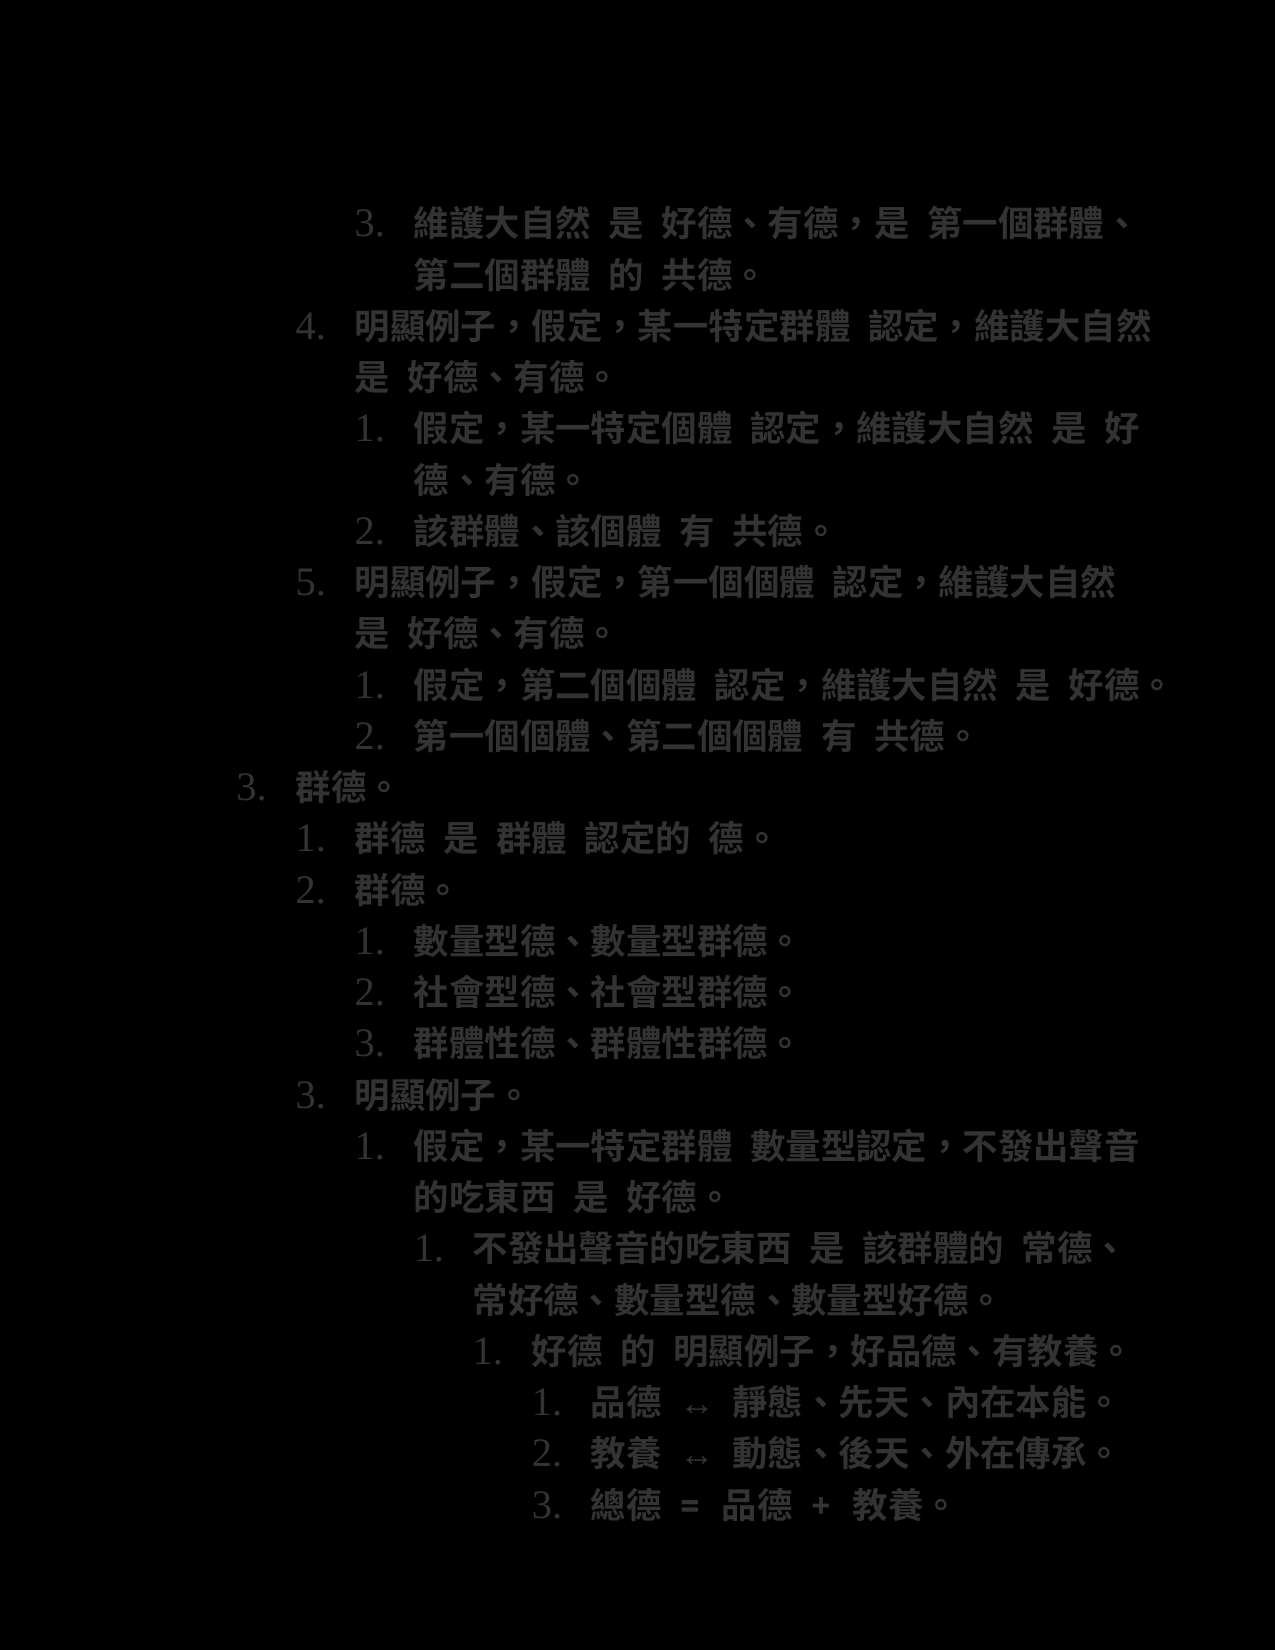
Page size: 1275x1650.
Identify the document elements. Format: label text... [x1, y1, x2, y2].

list 社會型德、社會型群德。 [354, 964, 1157, 1016]
list 假定，某一特定群體 數量型認定，不發出聲音的吃東西 是 好德。 [354, 1118, 1157, 1221]
list 數量型德、數量型群德。 [354, 913, 1157, 964]
list 群德。 [295, 862, 1157, 913]
list 品德 ↔ 靜態、先天、內在本能。 [532, 1374, 1157, 1426]
list 群體性德、群體性群德。 [354, 1016, 1157, 1067]
list 第一個個體、第二個個體 有 共德。 [354, 708, 1157, 759]
list 不發出聲音的吃東西 是 該群體的 常德、常好德、數量型德、數量型好德。 [413, 1221, 1157, 1323]
list 群德。 [236, 759, 1157, 811]
list 該群體、該個體 有 共德。 [354, 503, 1157, 554]
list 明顯例子。 [295, 1067, 1157, 1118]
list 假定，某一特定個體 認定，維護大自然 是 好德、有德。 [354, 401, 1157, 503]
list 明顯例子，假定，第一個個體 認定，維護大自然 是 好德、有德。 [295, 554, 1157, 657]
list 維護大自然 是 好德、有德，是 第一個群體、第二個群體 的 共德。 [354, 196, 1157, 298]
list 群德 是 群體 認定的 德。 [295, 811, 1157, 862]
list 明顯例子，假定，某一特定群體 認定，維護大自然 是 好德、有德。 [295, 298, 1157, 401]
list 總德 = 品德 + 教養。 [532, 1477, 1157, 1528]
list 教養 ↔ 動態、後天、外在傳承。 [532, 1426, 1157, 1477]
list 好德 的 明顯例子，好品德、有教養。 [472, 1323, 1157, 1374]
list 假定，第二個個體 認定，維護大自然 是 好德。 [354, 657, 1157, 708]
